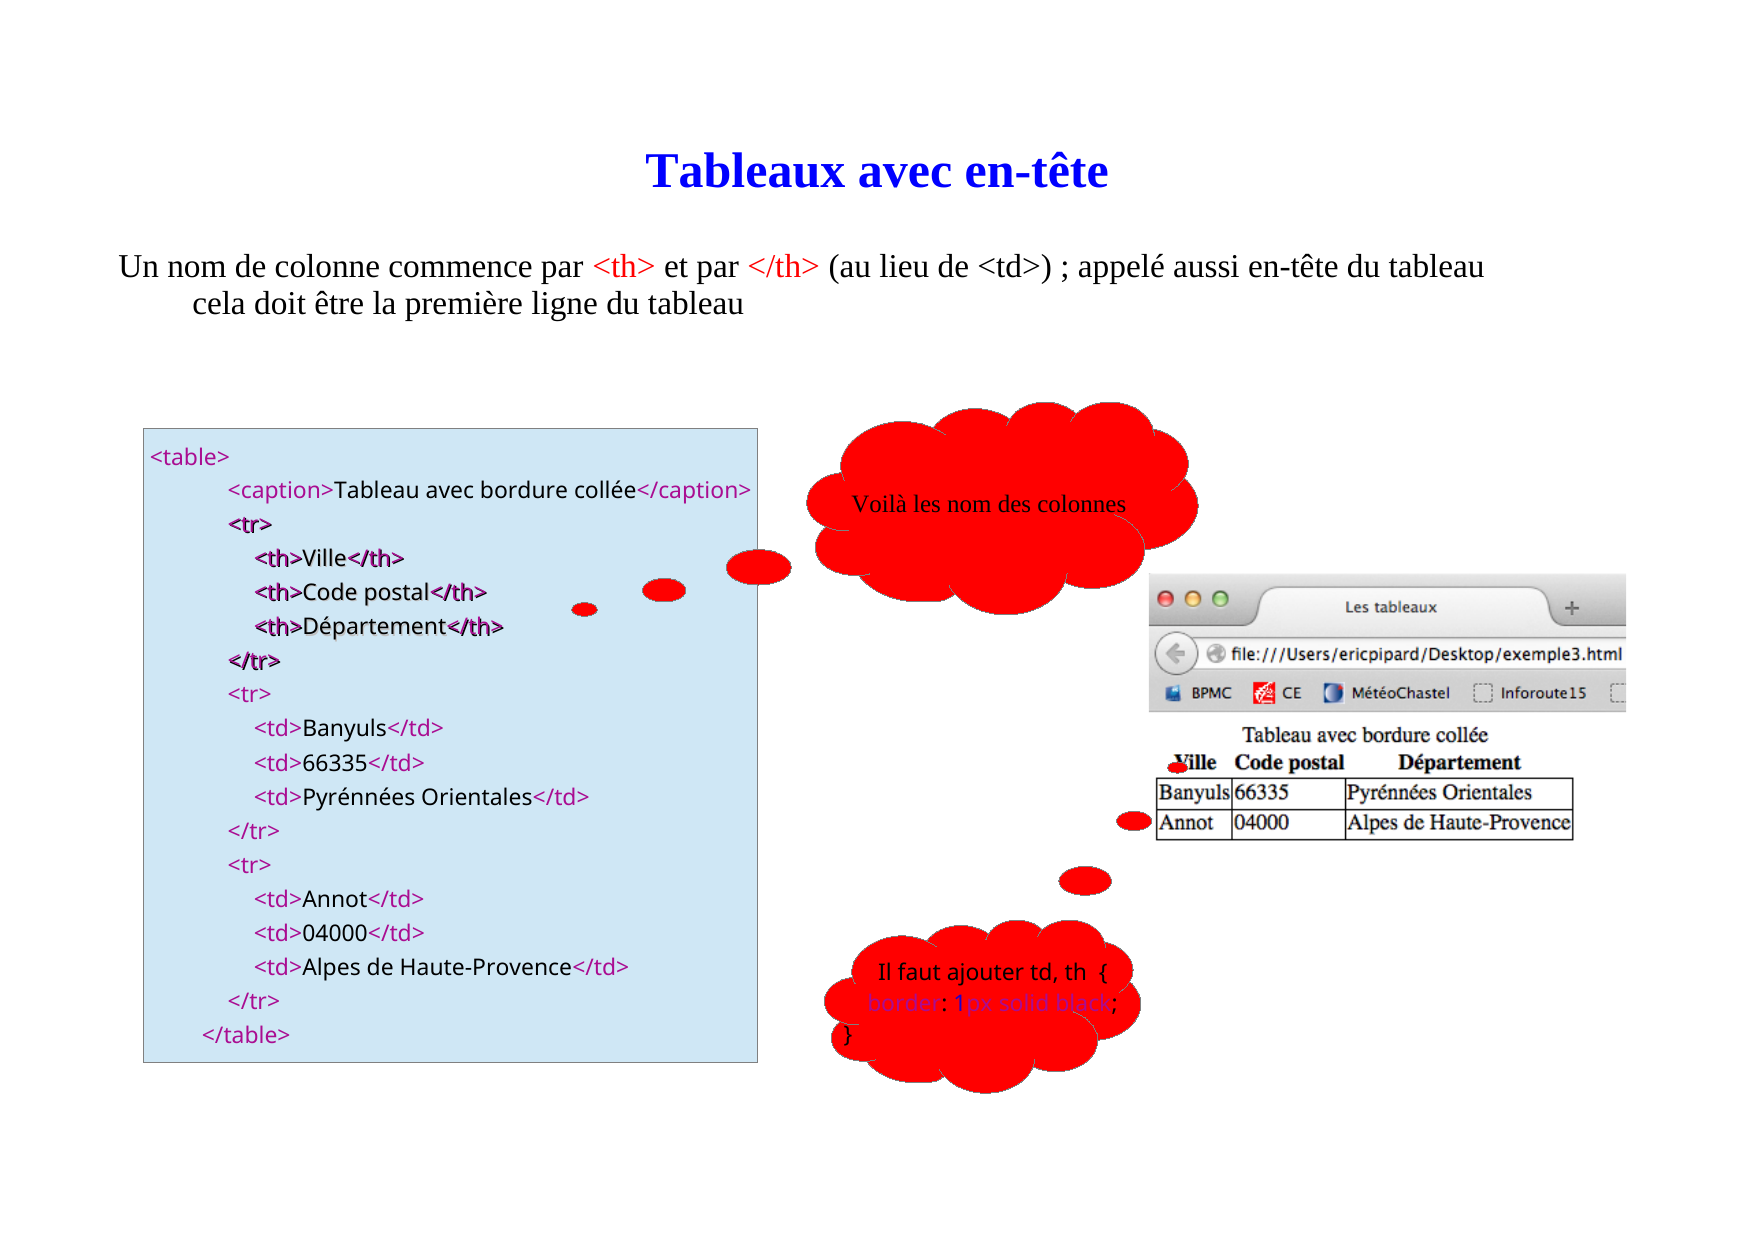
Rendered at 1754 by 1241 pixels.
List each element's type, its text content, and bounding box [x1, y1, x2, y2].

subtitle Tableaux avec en-tête [118, 143, 1636, 198]
text cela doit être la première ligne du tableau [118, 285, 1636, 322]
text Un nom de colonne commence par <th> et par </th> (au lieu de <td>) ; appelé aussi en-tête du tableau [118, 248, 1636, 285]
picture [1148, 573, 1627, 973]
